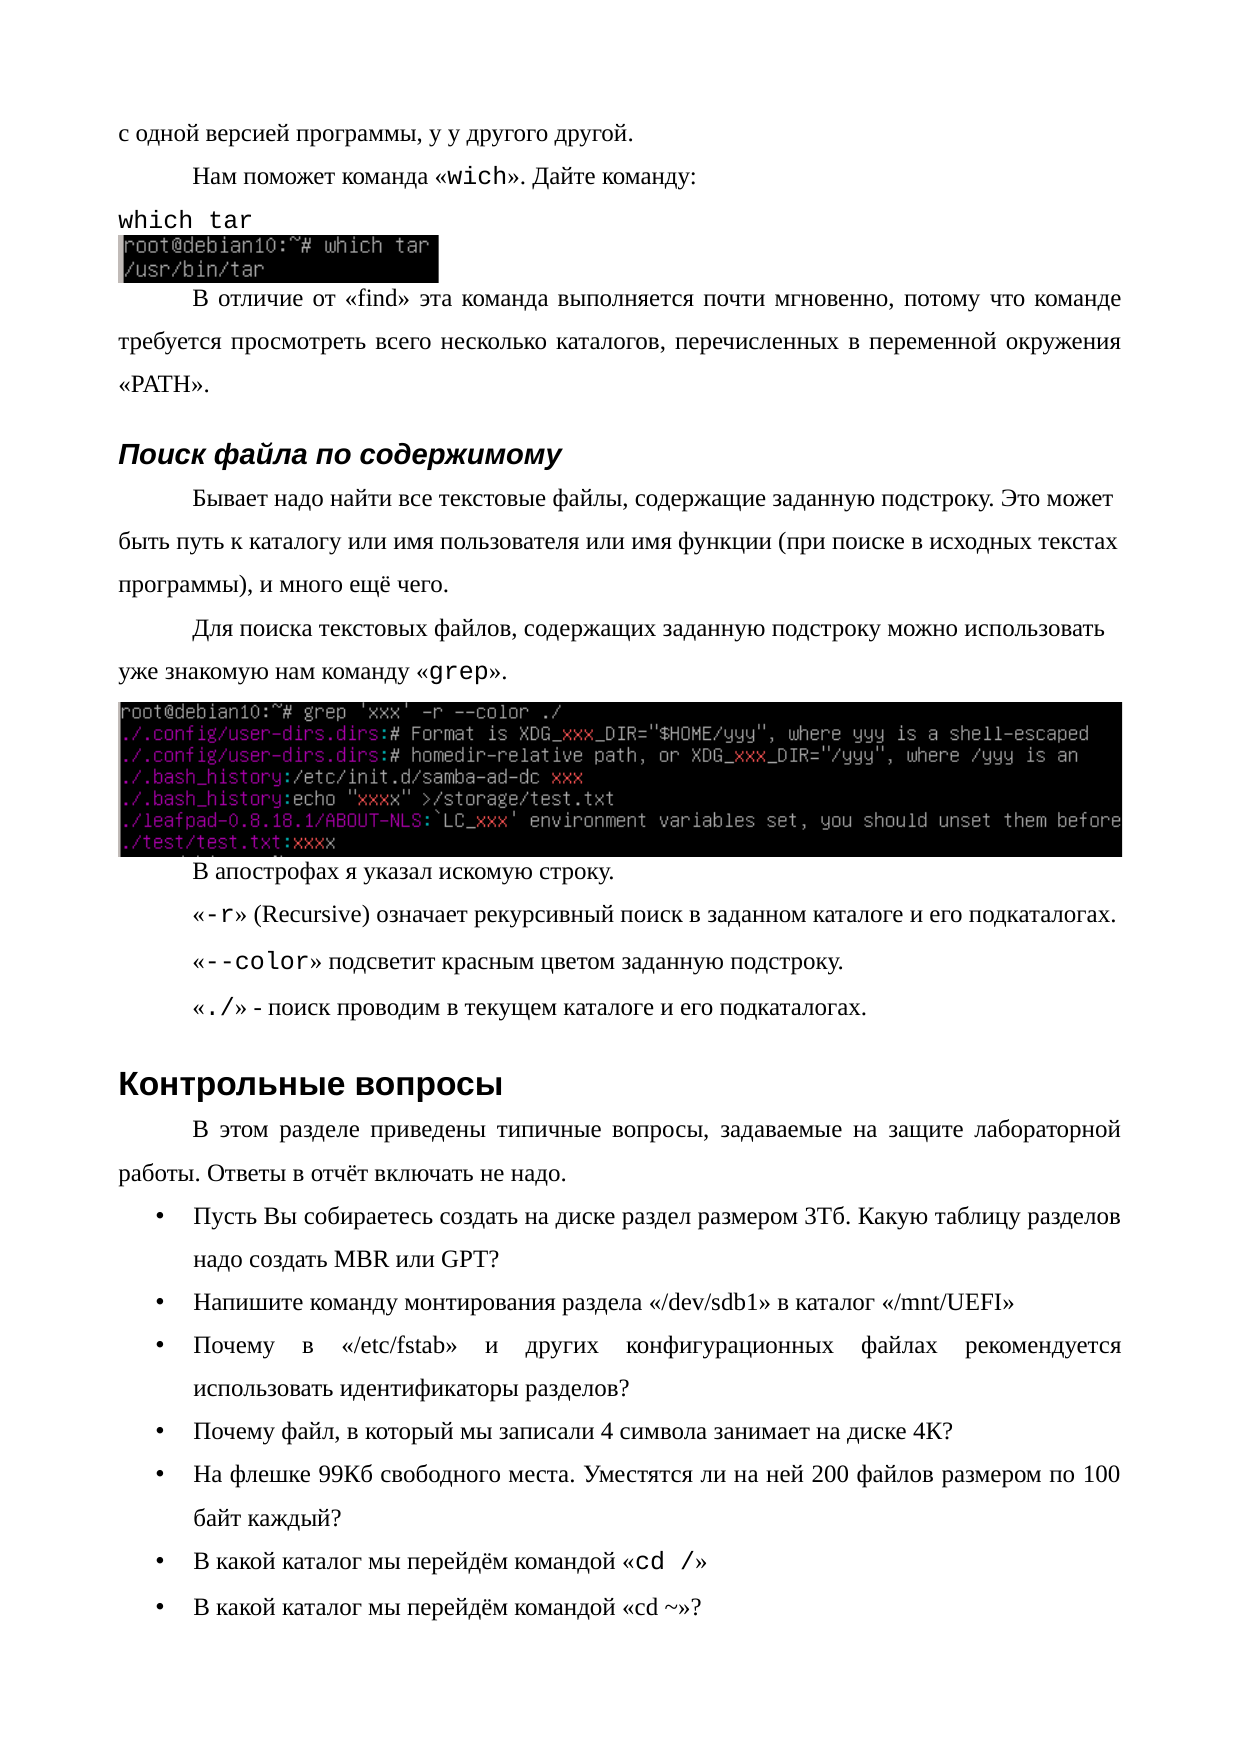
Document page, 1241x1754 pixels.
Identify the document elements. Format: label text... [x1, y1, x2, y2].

list В какой каталог мы перейдём командой «cd /» [156, 1546, 1122, 1577]
text Для поиска текстовых файлов, содержащих заданную подстроку можно использовать уже знакомую нам команду «grep». [118, 613, 1122, 687]
text Бывает надо найти все текстовые файлы, содержащие заданную подстроку. Это может быть путь к каталогу или имя пользователя или имя функции (при поиске в исходных текстах программы), и много ещё чего. [118, 483, 1122, 598]
text с одной версией программы, у у другого другой. [118, 118, 1122, 147]
list Почему файл, в который мы записали 4 символа занимает на диске 4К? [156, 1416, 1122, 1445]
text «-r» (Recursive) означает рекурсивный поиск в заданном каталоге и его подкаталогах. [118, 899, 1122, 930]
picture [118, 702, 1123, 857]
text «--color» подсветит красным цветом заданную подстроку. [118, 946, 1122, 977]
text Нам поможет команда «wich». Дайте команду: [118, 161, 1122, 192]
text В отличие от «find» эта команда выполняется почти мгновенно, потому что команде требуется просмотреть всего несколько каталогов, перечисленных в переменной окружения «PATH». [118, 283, 1122, 398]
list На флешке 99Кб свободного места. Уместятся ли на ней 200 файлов размером по 100 байт каждый? [156, 1459, 1122, 1531]
text В апострофах я указал искомую строку. [118, 857, 1122, 885]
picture [118, 235, 439, 283]
list Пусть Вы собираетесь создать на диске раздел размером 3Тб. Какую таблицу разделов надо создать MBR или GPT? [156, 1201, 1122, 1273]
list Почему в «/etc/fstab» и других конфигурационных файлах рекомендуется использовать идентификаторы разделов? [156, 1330, 1122, 1402]
text «./» - поиск проводим в текущем каталоге и его подкаталогах. [118, 992, 1122, 1023]
list В какой каталог мы перейдём командой «cd ~»? [156, 1592, 1122, 1621]
text which tar [118, 207, 1122, 236]
text В этом разделе приведены типичные вопросы, задаваемые на защите лабораторной работы. Ответы в отчёт включать не надо. [118, 1114, 1122, 1186]
subtitle Контрольные вопросы [118, 1063, 1122, 1102]
subtitle Поиск файла по содержимому [118, 437, 1122, 471]
list Напишите команду монтирования раздела «/dev/sdb1» в каталог «/mnt/UEFI» [156, 1287, 1122, 1316]
